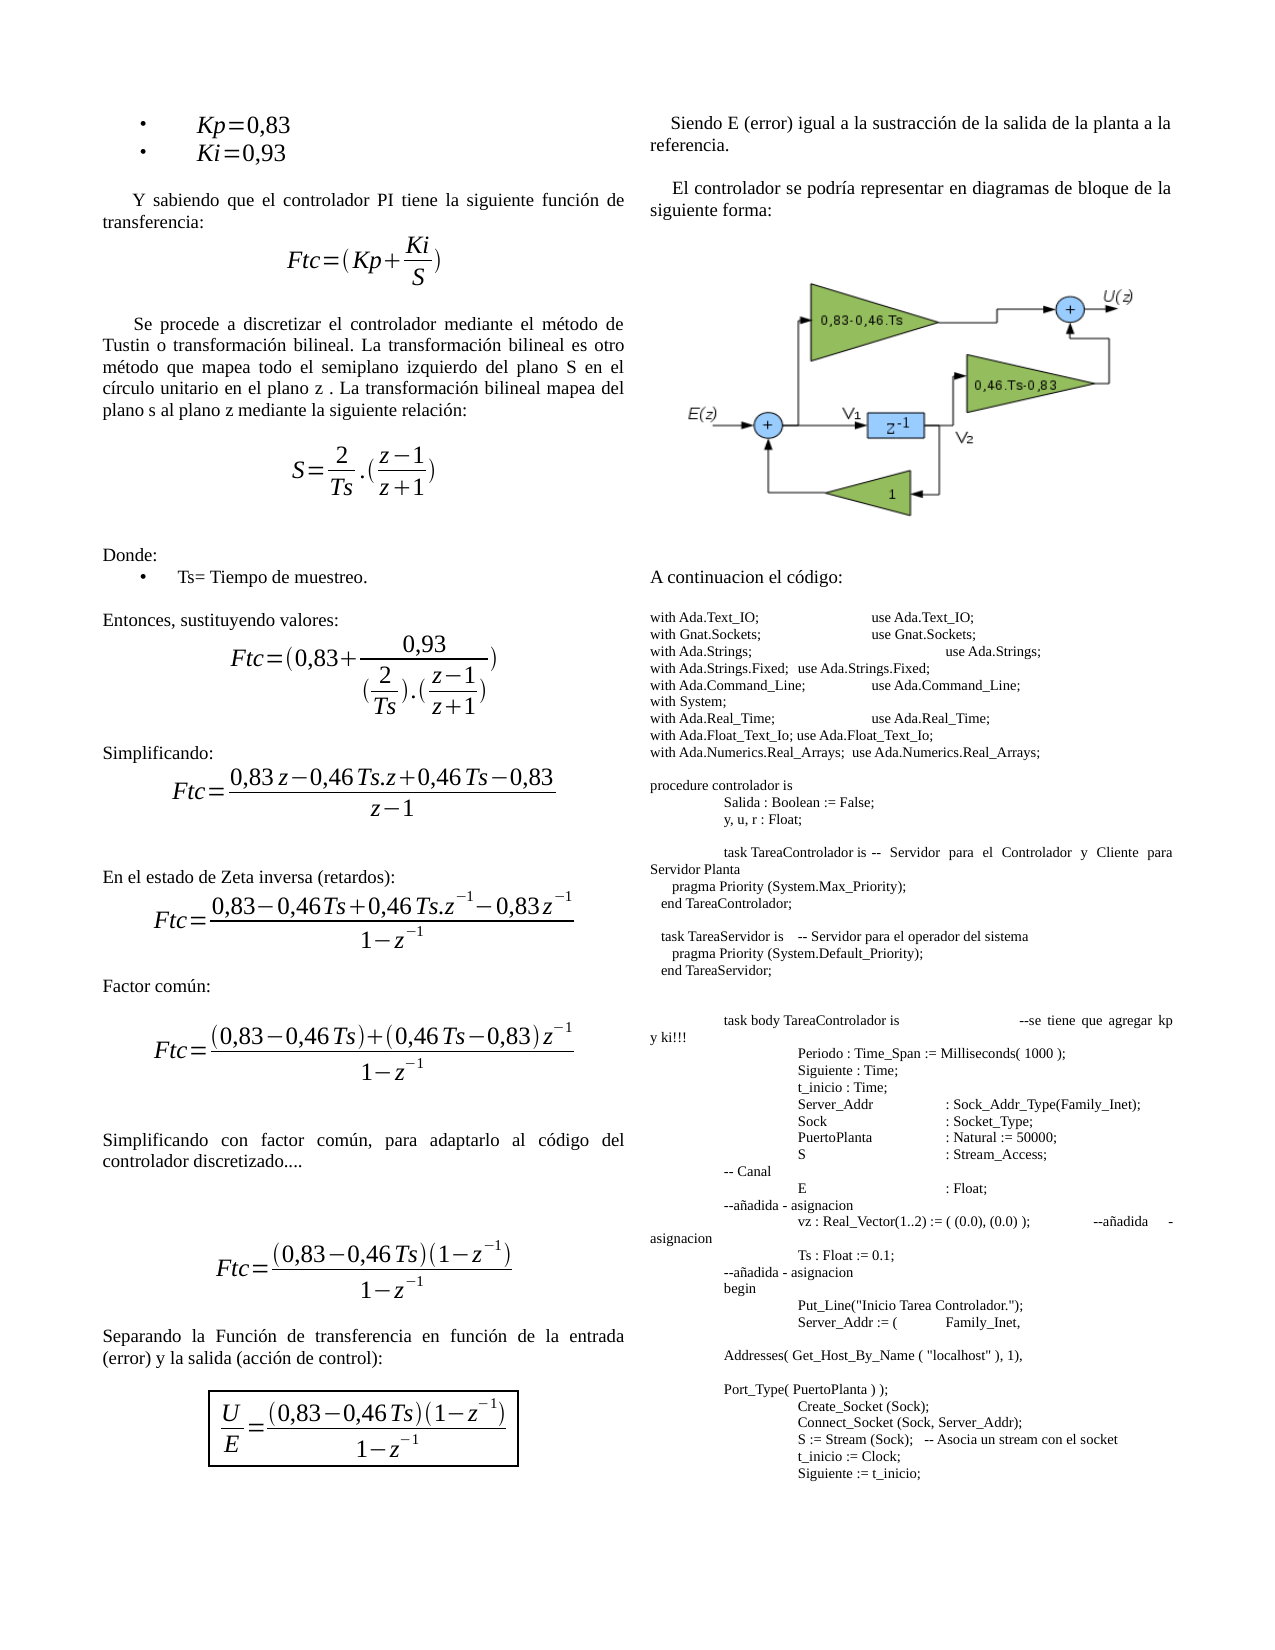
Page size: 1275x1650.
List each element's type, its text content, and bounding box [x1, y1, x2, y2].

text with Ada.Float_Text_Io; use Ada.Float_Text_Io; [650, 727, 1173, 743]
text end TareaServidor; [650, 961, 1173, 978]
text task TareaControlador is -- Servidor para el Controlador y Cliente para Servidor Planta [650, 844, 1173, 878]
text with System; [650, 693, 1173, 710]
text A continuacion el código: [650, 566, 1173, 588]
text pragma Priority (System.Default_Priority); [650, 945, 1173, 961]
text En el estado de Zeta inversa (retardos): [102, 866, 625, 887]
text Simplificando: [102, 742, 625, 764]
text task body TareaControlador is --se tiene que agregar kp y ki!!! [650, 1012, 1173, 1045]
text with Ada.Real_Time; use Ada.Real_Time; [650, 710, 1173, 727]
text Ts : Float := 0.1; --añadida - asignacion [650, 1247, 1173, 1280]
text with Ada.Command_Line; use Ada.Command_Line; [650, 676, 1173, 693]
text Server_Addr := ( Family_Inet, [650, 1314, 1173, 1330]
text Siguiente := t_inicio; [650, 1464, 1173, 1481]
text vz : Real_Vector(1..2) := ( (0.0), (0.0) ); --añadida - asignacion [650, 1213, 1173, 1247]
text Create_Socket (Sock); [650, 1397, 1173, 1414]
list Ts= Tiempo de muestreo. [140, 566, 625, 587]
text Separando la Función de transferencia en función de la entrada (error) y la salida (acción de control): [102, 1325, 625, 1368]
text El controlador se podría representar en diagramas de bloque de la siguiente forma: [650, 177, 1173, 220]
text Simplificando con factor común, para adaptarlo al código del controlador discretizado.... [102, 1128, 625, 1172]
text with Ada.Strings; use Ada.Strings; [650, 643, 1173, 659]
text Salida : Boolean := False; [650, 794, 1173, 811]
text t_inicio := Clock; [650, 1448, 1173, 1464]
text task TareaServidor is -- Servidor para el operador del sistema [650, 928, 1173, 945]
picture [677, 263, 1145, 523]
text Sock : Socket_Type; [650, 1112, 1173, 1129]
text Put_Line("Inicio Tarea Controlador."); [650, 1297, 1173, 1314]
text begin [650, 1280, 1173, 1297]
text Y sabiendo que el controlador PI tiene la siguiente función de transferencia: [102, 189, 625, 232]
text S : Stream_Access; -- Canal [650, 1146, 1173, 1179]
text Siguiente : Time; [650, 1062, 1173, 1079]
text S := Stream (Sock); -- Asocia un stream con el socket [650, 1431, 1173, 1448]
text Donde: [102, 544, 625, 566]
text Server_Addr : Sock_Addr_Type(Family_Inet); [650, 1096, 1173, 1112]
text pragma Priority (System.Max_Priority); [650, 878, 1173, 894]
text Entonces, sustituyendo valores: [102, 609, 625, 630]
text end TareaControlador; [650, 894, 1173, 911]
text with Ada.Numerics.Real_Arrays; use Ada.Numerics.Real_Arrays; [650, 743, 1173, 760]
text E : Float; --añadida - asignacion [650, 1179, 1173, 1213]
text Factor común: [102, 975, 625, 997]
text procedure controlador is [650, 777, 1173, 794]
text t_inicio : Time; [650, 1079, 1173, 1096]
text with Ada.Text_IO; use Ada.Text_IO; [650, 609, 1173, 626]
text Siendo E (error) igual a la sustracción de la salida de la planta a la referencia. [650, 112, 1173, 155]
text y, u, r : Float; [650, 811, 1173, 827]
text Addresses( Get_Host_By_Name ( "localhost" ), 1), [650, 1330, 1173, 1364]
text Se procede a discretizar el controlador mediante el método de Tustin o transformación bilineal. La transformación bilineal es otro método que mapea todo el semiplano izquierdo del plano S en el círculo unitario en el plano z . La transformación bilineal mapea del plano s al plano z mediante la siguiente relación: [102, 313, 625, 420]
text Connect_Socket (Sock, Server_Addr); [650, 1414, 1173, 1431]
text with Gnat.Sockets; use Gnat.Sockets; [650, 626, 1173, 643]
text Port_Type( PuertoPlanta ) ); [650, 1364, 1173, 1397]
text with Ada.Strings.Fixed; use Ada.Strings.Fixed; [650, 659, 1173, 676]
text Periodo : Time_Span := Milliseconds( 1000 ); [650, 1045, 1173, 1062]
text PuertoPlanta : Natural := 50000; [650, 1129, 1173, 1146]
